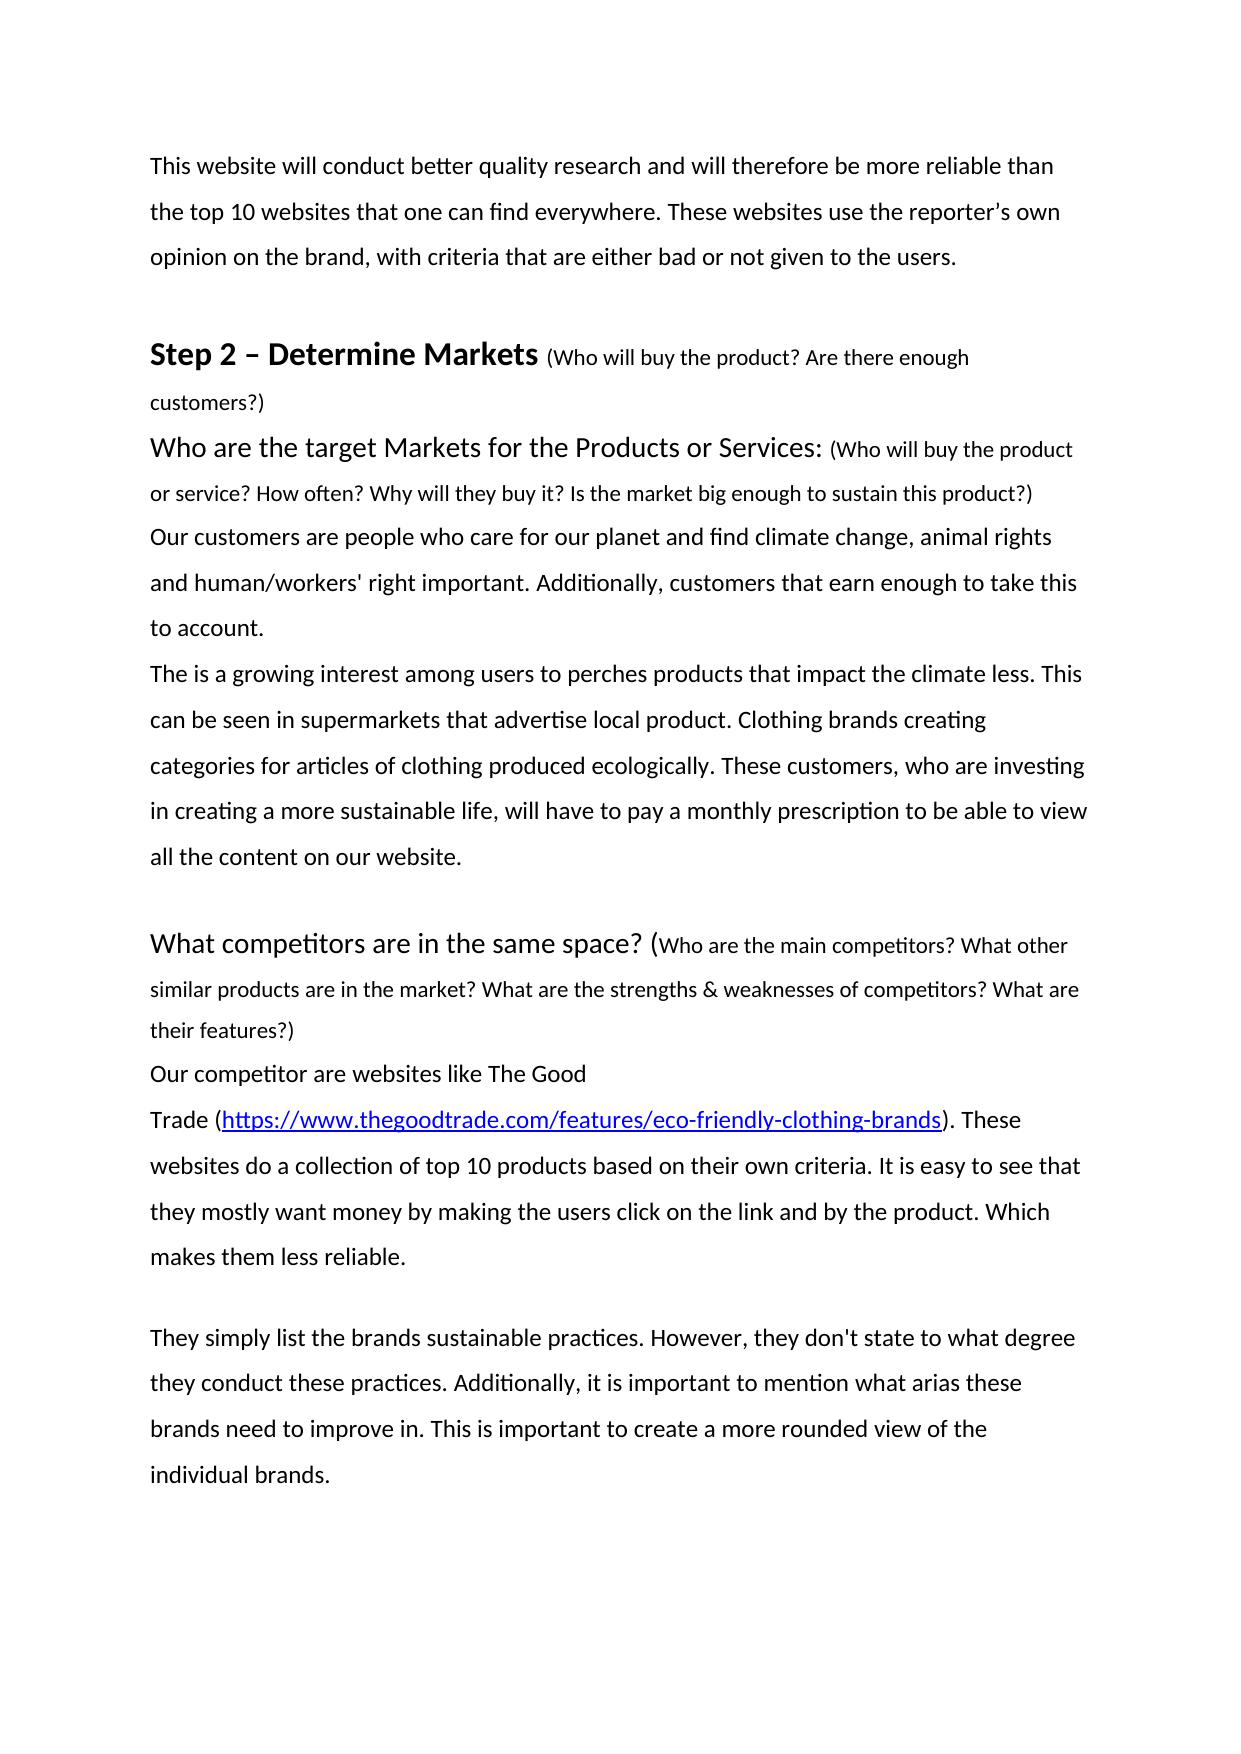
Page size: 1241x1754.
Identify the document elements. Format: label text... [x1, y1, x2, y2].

text They simply list the brands sustainable practices. However, they don't state to what degree they conduct these practices. Additionally, it is important to mention what arias these brands need to improve in. This is important to create a more rounded view of the individual brands. [150, 1322, 1090, 1489]
text Our competitor are websites like The Good Trade (https://www.thegoodtrade.com/features/eco-friendly-clothing-brands). These websites do a collection of top 10 products based on their own criteria. It is easy to see that they mostly want money by making the users click on the link and by the product. Which makes them less reliable. [150, 1059, 1090, 1272]
text Our customers are people who care for our planet and find climate change, animal rights and human/workers' right important. Additionally, customers that earn enough to take this to account. [150, 521, 1090, 643]
text What competitors are in the same space? (Who are the main competitors? What other similar products are in the market? What are the strengths & weaknesses of competitors? What are their features?) [150, 925, 1090, 1045]
text Step 2 – Determine Markets (Who will buy the product? Are there enough customers?) [150, 333, 1090, 416]
text The is a growing interest among users to perches products that impact the climate less. This can be seen in supermarkets that advertise local product. Clothing brands creating categories for articles of clothing produced ecologically. These customers, who are investing in creating a more sustainable life, will have to pay a monthly prescription to be able to view all the content on our website. [150, 658, 1090, 872]
text This website will conduct better quality research and will therefore be more reliable than the top 10 websites that one can find everywhere. These websites use the reporter’s own opinion on the brand, with criteria that are either bad or not given to the users. [150, 150, 1090, 272]
text Who are the target Markets for the Products or Services: (Who will buy the product or service? How often? Why will they buy it? Is the market big enough to sustain this product?) [150, 429, 1090, 507]
